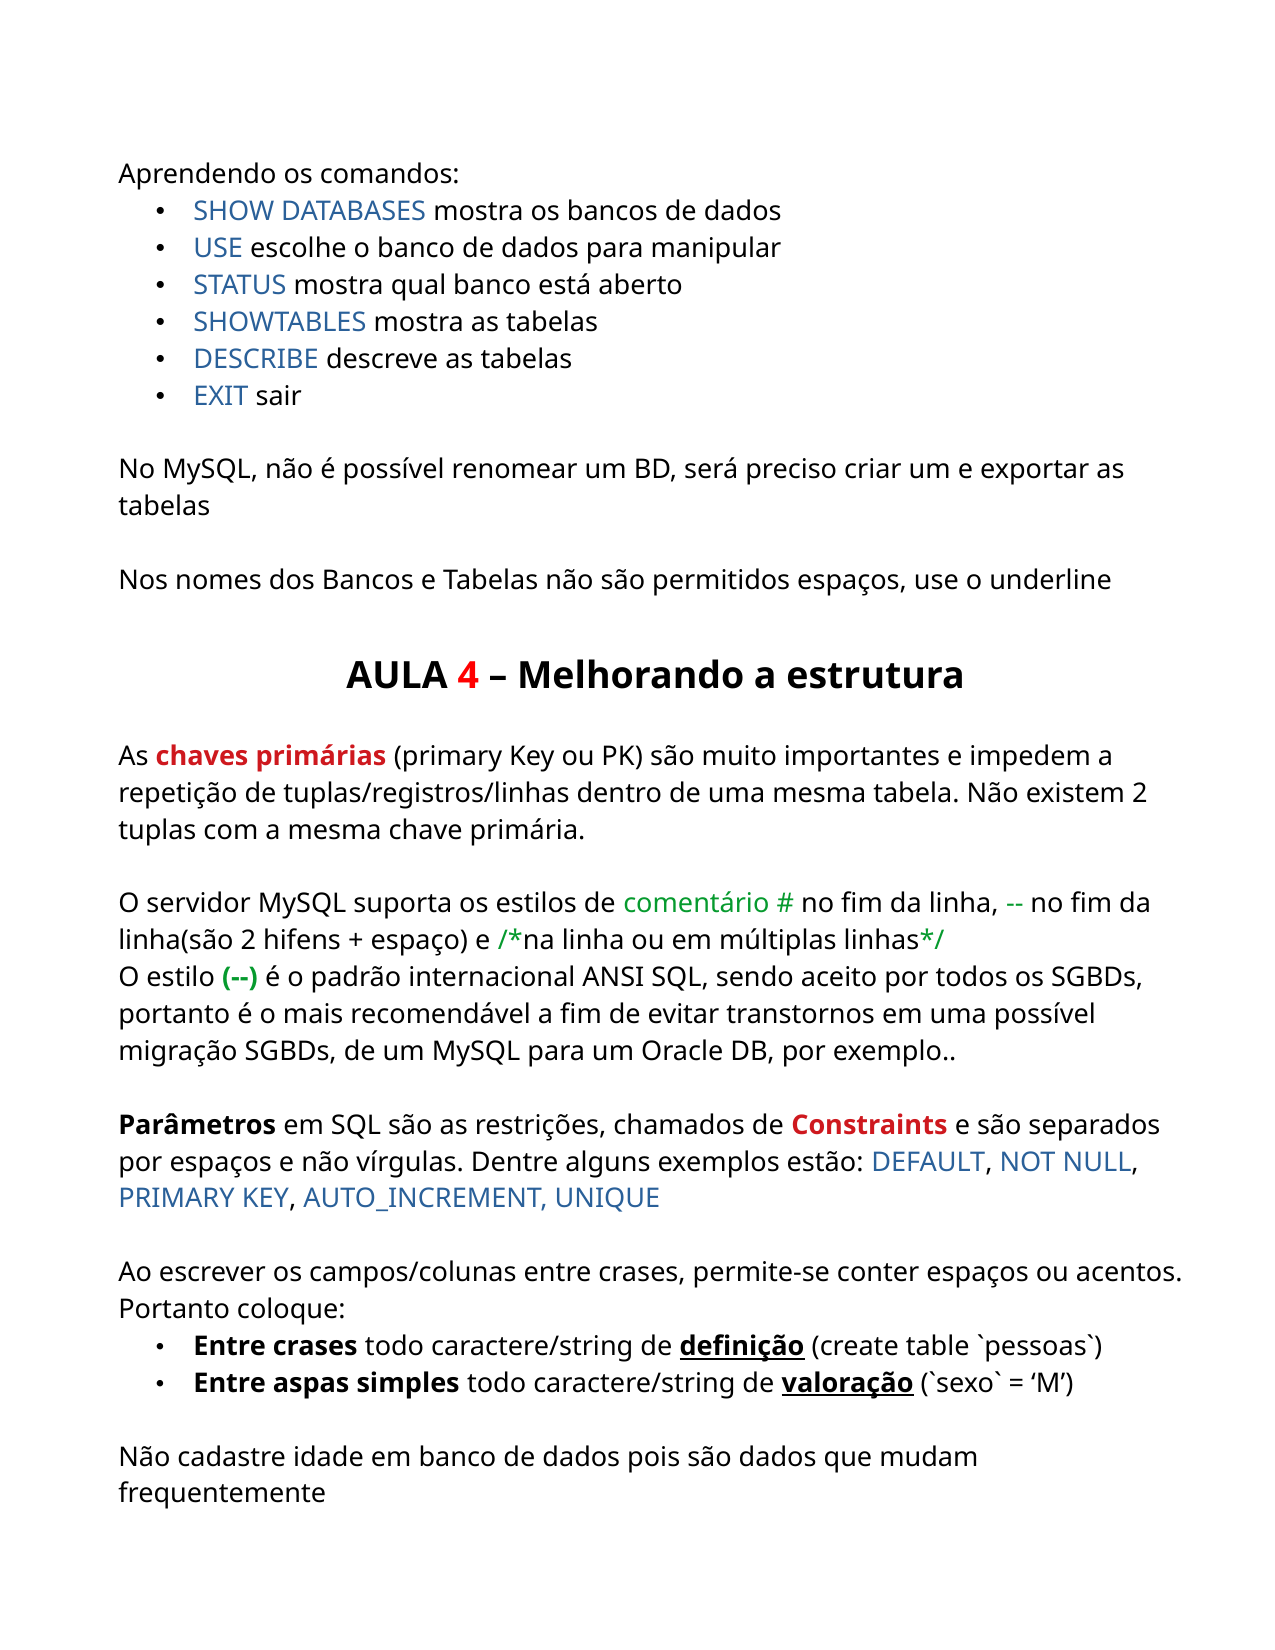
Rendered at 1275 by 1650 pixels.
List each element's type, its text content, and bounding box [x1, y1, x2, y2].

list STATUS mostra qual banco está aberto [156, 266, 1193, 302]
text As chaves primárias (primary Key ou PK) são muito importantes e impedem a repetição de tuplas/registros/linhas dentro de uma mesma tabela. Não existem 2 tuplas com a mesma chave primária. [118, 736, 1193, 847]
list SHOW DATABASES mostra os bancos de dados [156, 192, 1193, 229]
list USE escolhe o banco de dados para manipular [156, 229, 1193, 266]
list DESCRIBE descreve as tabelas [156, 339, 1193, 376]
text No MySQL, não é possível renomear um BD, será preciso criar um e exportar as tabelas [118, 450, 1193, 524]
list Entre aspas simples todo caractere/string de valoração (`sexo` = ‘M’) [156, 1363, 1193, 1400]
list EXIT sair [156, 376, 1193, 413]
text Aprendendo os comandos: [118, 155, 1193, 192]
list Entre crases todo caractere/string de definição (create table `pessoas`) [156, 1326, 1193, 1363]
text Não cadastre idade em banco de dados pois são dados que mudam frequentemente [118, 1437, 1193, 1511]
text Nos nomes dos Bancos e Tabelas não são permitidos espaços, use o underline [118, 561, 1193, 597]
text AULA 4 – Melhorando a estrutura [118, 648, 1193, 699]
text O estilo (--) é o padrão internacional ANSI SQL, sendo aceito por todos os SGBDs, portanto é o mais recomendável a fim de evitar transtornos em uma possível migração SGBDs, de um MySQL para um Oracle DB, por exemplo.. [118, 958, 1193, 1068]
text Parâmetros em SQL são as restrições, chamados de Constraints e são separados por espaços e não vírgulas. Dentre alguns exemplos estão: DEFAULT, NOT NULL, PRIMARY KEY, AUTO_INCREMENT, UNIQUE [118, 1105, 1193, 1216]
text O servidor MySQL suporta os estilos de comentário # no fim da linha, -- no fim da linha(são 2 hifens + espaço) e /*na linha ou em múltiplas linhas*/ [118, 884, 1193, 958]
list SHOWTABLES mostra as tabelas [156, 302, 1193, 339]
text Ao escrever os campos/colunas entre crases, permite-se conter espaços ou acentos. Portanto coloque: [118, 1253, 1193, 1326]
